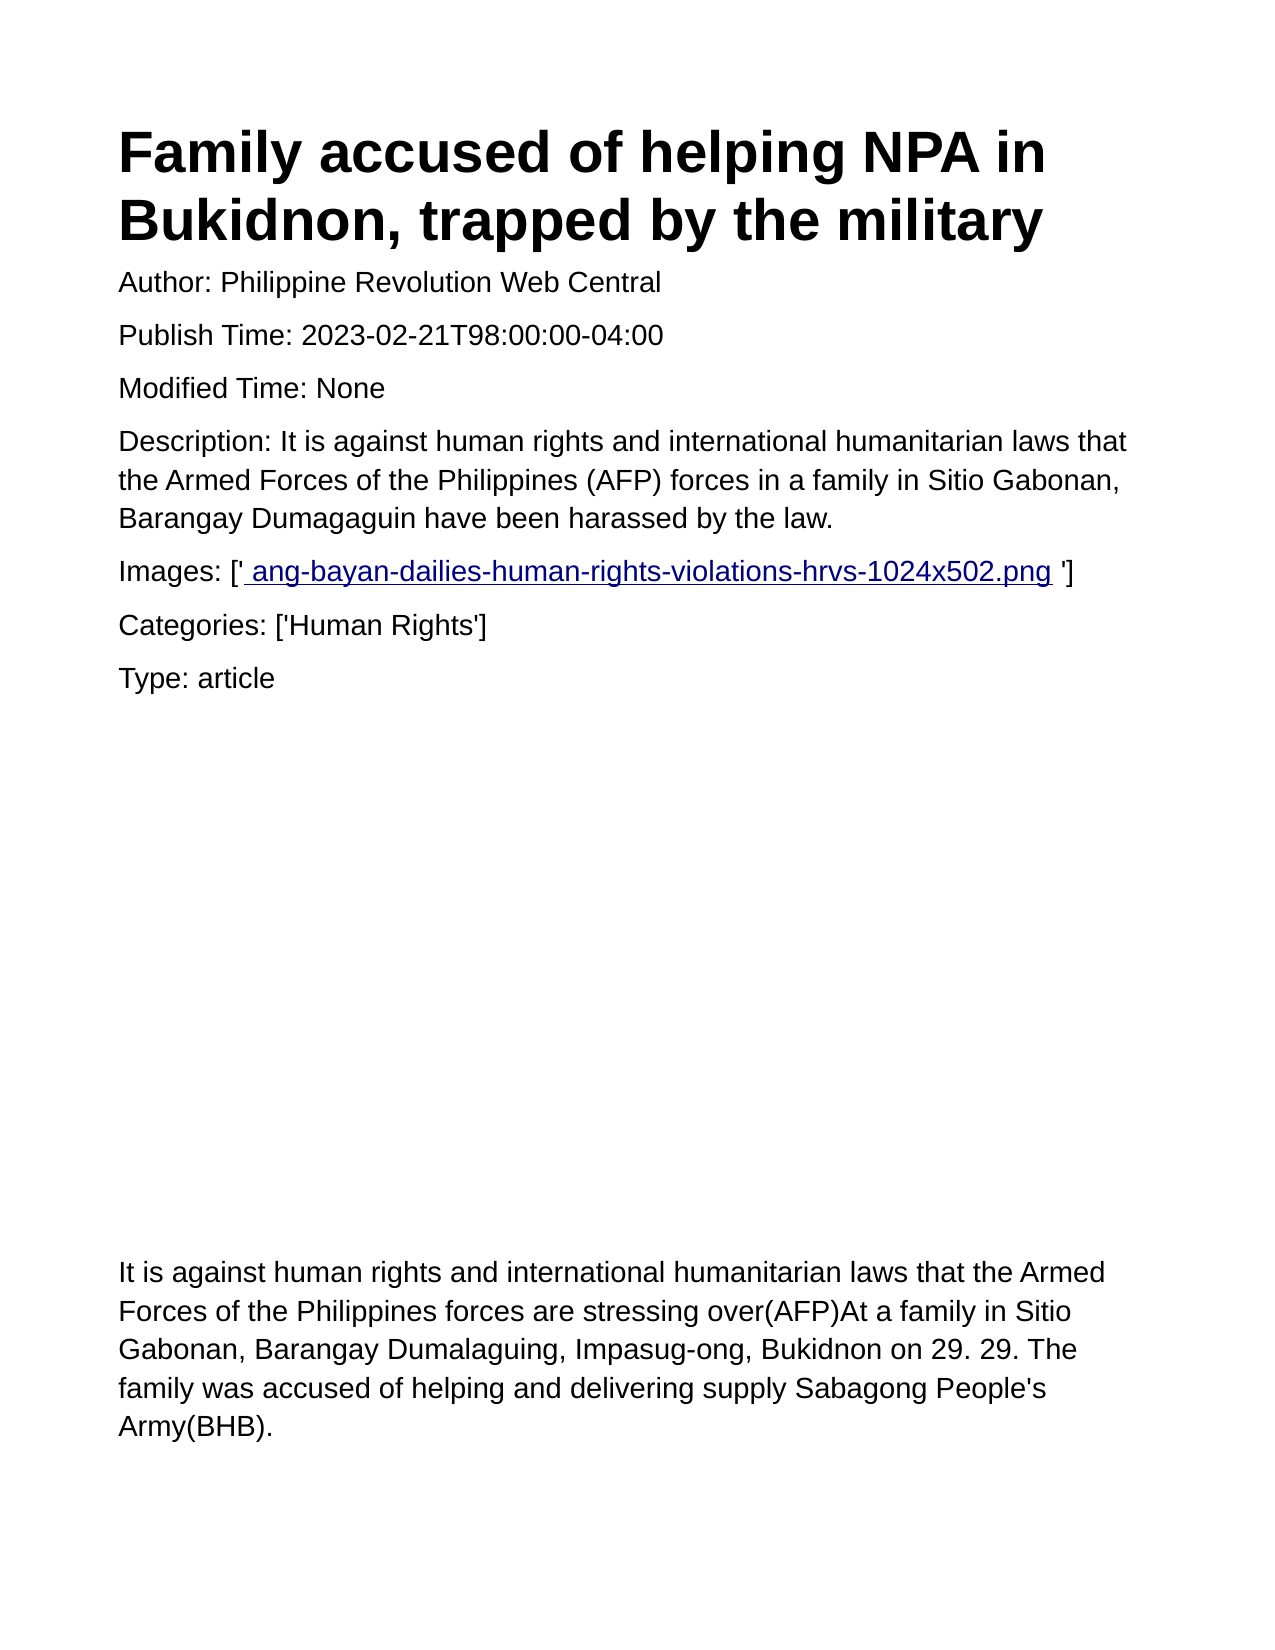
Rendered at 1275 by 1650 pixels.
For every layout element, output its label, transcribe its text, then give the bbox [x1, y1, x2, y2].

text Publish Time: 2023-02-21T98:00:00-04:00 [118, 318, 1157, 351]
text It is against human rights and international humanitarian laws that the Armed Forces of the Philippines forces are stressing over(AFP)At a family in Sitio Gabonan, Barangay Dumalaguing, Impasug-ong, Bukidnon on 29. 29. The family was accused of helping and delivering supply Sabagong People's Army(BHB). [118, 714, 1157, 1443]
text Categories: ['Human Rights'] [118, 607, 1157, 641]
text Type: article [118, 661, 1157, 694]
text Description: It is against human rights and international humanitarian laws that the Armed Forces of the Philippines (AFP) forces in a family in Sitio Gabonan, Barangay Dumagaguin have been harassed by the law. [118, 424, 1157, 535]
text Author: Philippine Revolution Web Central [118, 265, 1157, 298]
subtitle Family accused of helping NPA in Bukidnon, trapped by the military [118, 118, 1157, 252]
text Images: [' ang-bayan-dailies-human-rights-violations-hrvs-1024x502.png '] [118, 554, 1157, 588]
text Modified Time: None [118, 371, 1157, 404]
